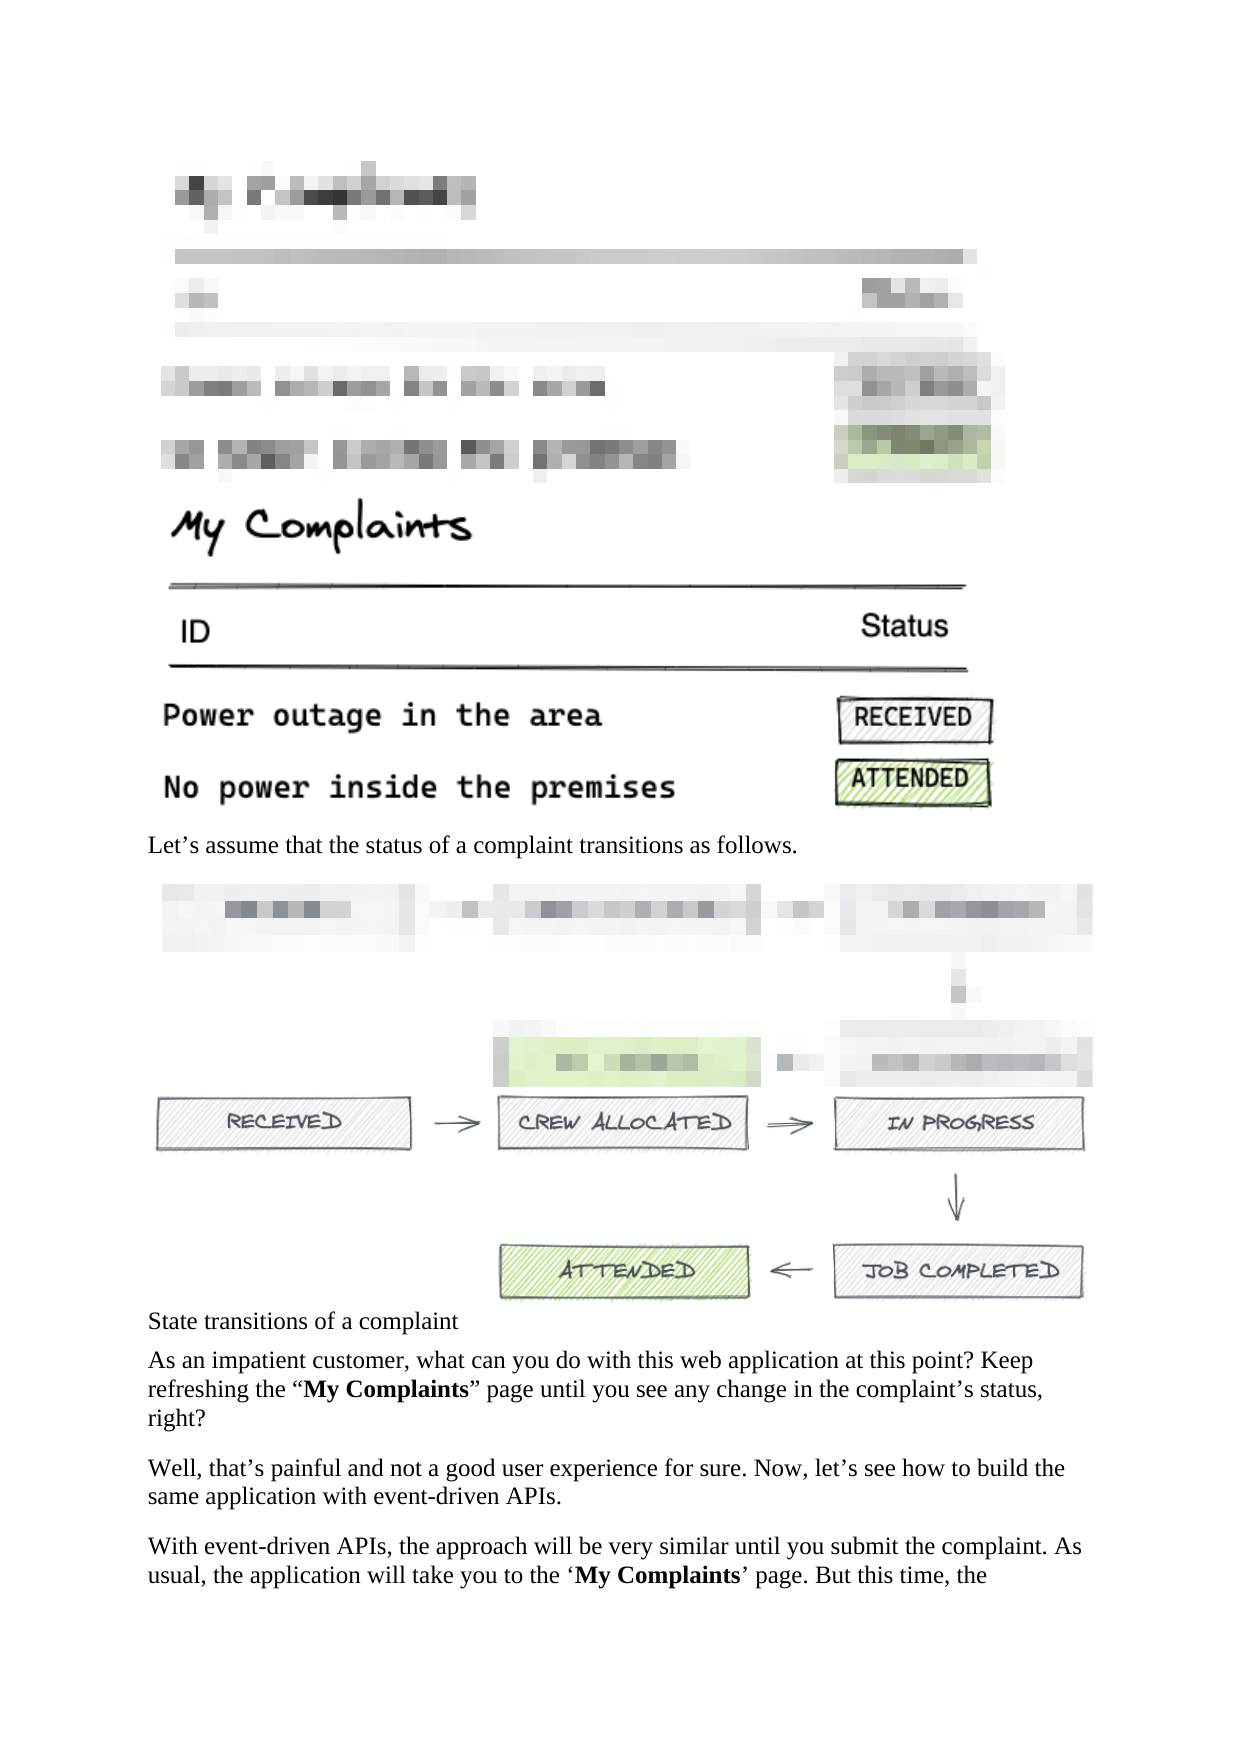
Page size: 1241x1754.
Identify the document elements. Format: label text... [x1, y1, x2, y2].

text State transitions of a complaint [148, 1307, 1093, 1335]
text As an impatient customer, what can you do with this web application at this point? Keep refreshing the “My Complaints” page until you see any change in the complaint’s status, right? [148, 1346, 1093, 1432]
text Let’s assume that the status of a complaint transitions as follows. [148, 830, 1093, 859]
text With event-driven APIs, the approach will be very similar until you submit the complaint. As usual, the application will take you to the ‘My Complaints’ page. But this time, the [148, 1531, 1093, 1588]
text Well, that’s painful and not a good user experience for sure. Now, let’s see how to build the same application with event-driven APIs. [148, 1453, 1093, 1510]
